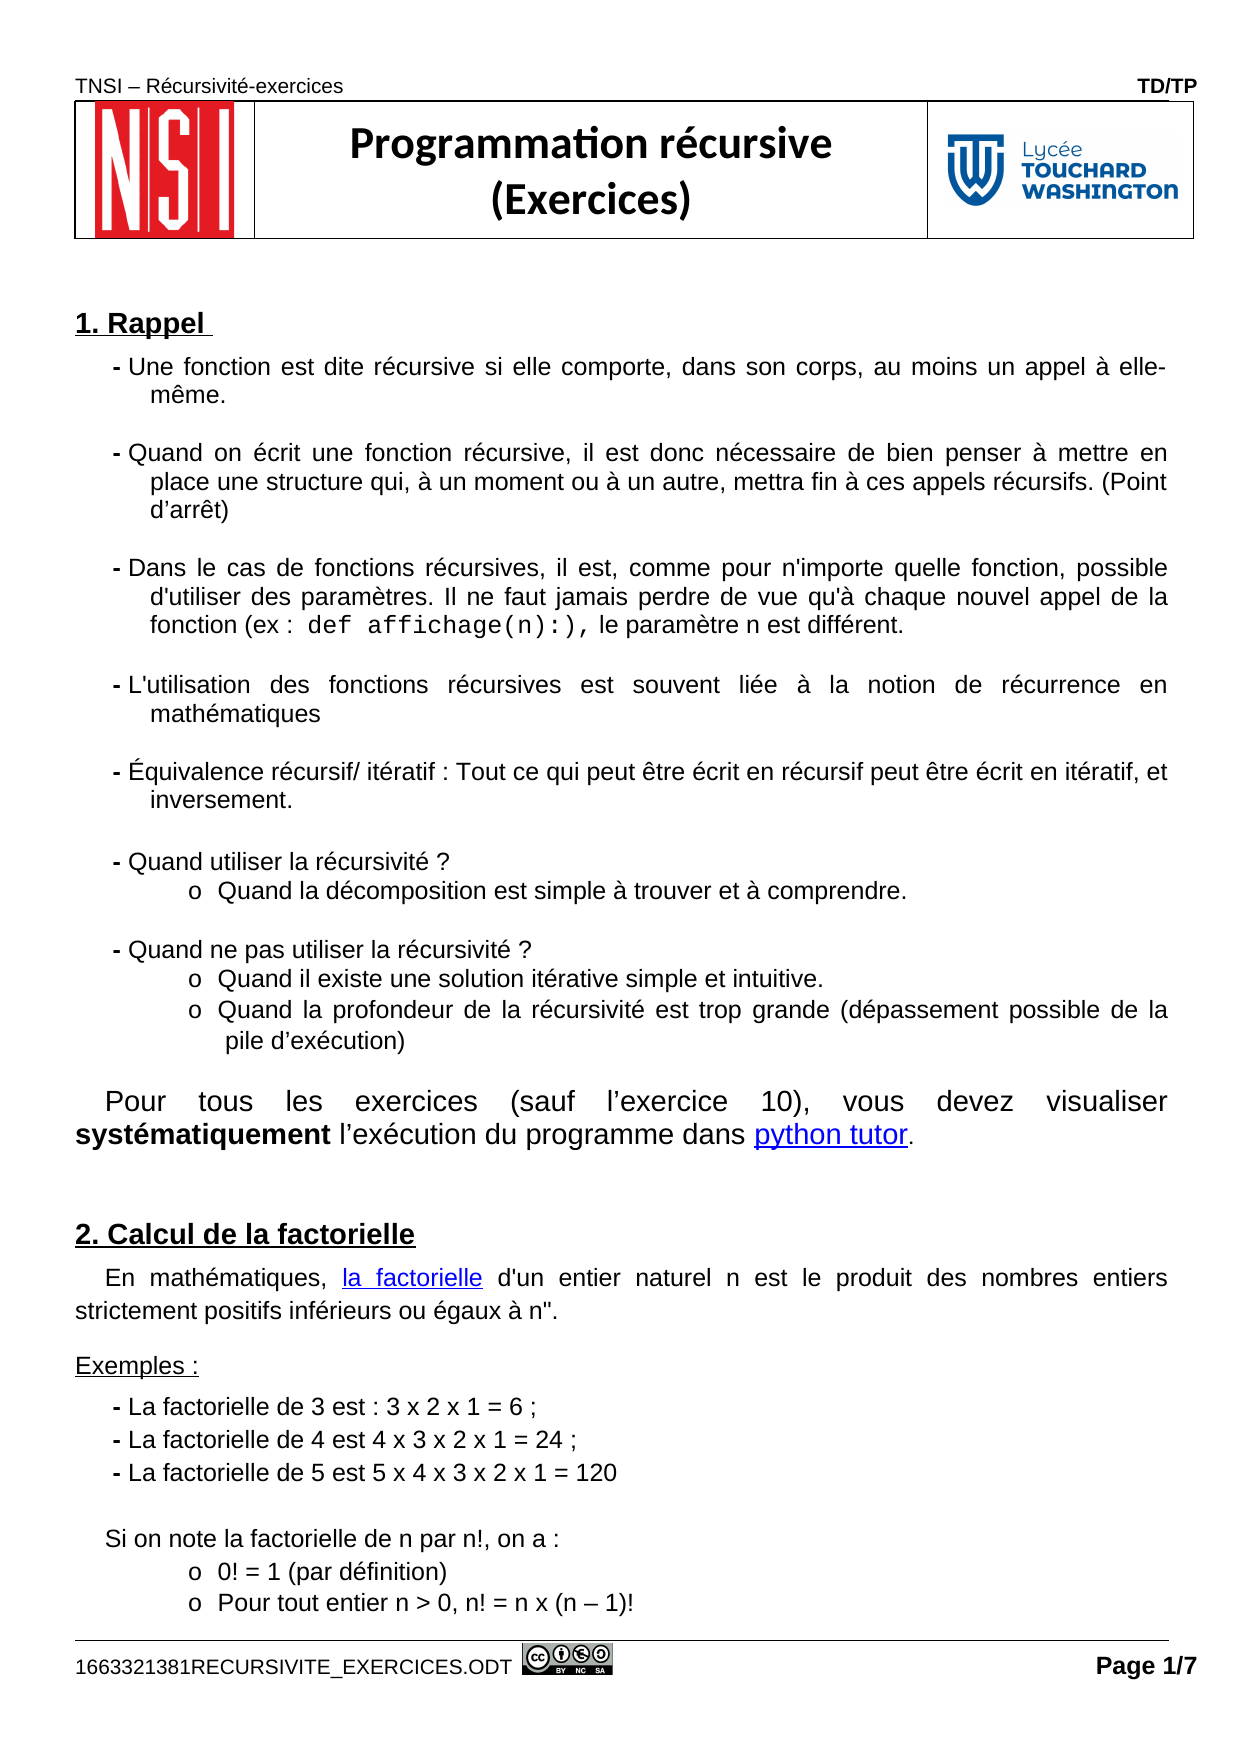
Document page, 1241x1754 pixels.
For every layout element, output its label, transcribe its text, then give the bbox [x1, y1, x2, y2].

list Une fonction est dite récursive si elle comporte, dans son corps, au moins un appel à elle-même. [112, 352, 1169, 409]
list Pour tout entier n > 0, n! = n x (n – 1)! [187, 1588, 1169, 1619]
list Quand ne pas utiliser la récursivité ? [112, 935, 1169, 964]
text En mathématiques, la factorielle d'un entier naturel n est le produit des nombres entiers strictement positifs inférieurs ou égaux à n". [75, 1263, 1169, 1324]
table_header [235, 102, 254, 238]
table_header Programmation récursive (Exercices) [255, 102, 927, 238]
list L'utilisation des fonctions récursives est souvent liée à la notion de récurrence en mathématiques [112, 670, 1169, 728]
text Si on note la factorielle de n par n!, on a : [75, 1524, 1169, 1553]
text Exemples : [75, 1351, 1169, 1379]
text Pour tous les exercices (sauf l’exercice 10), vous devez visualiser systématiquement l’exécution du programme dans python tutor. [75, 1083, 1169, 1151]
list Quand il existe une solution itérative simple et intuitive. [187, 964, 1169, 995]
list La factorielle de 4 est 4 x 3 x 2 x 1 = 24 ; [112, 1425, 1169, 1454]
text 2. Calcul de la factorielle [75, 1217, 1169, 1250]
text 1. Rappel [75, 306, 1169, 339]
list Quand utiliser la récursivité ? [112, 847, 1169, 876]
picture [945, 132, 1180, 207]
list 0! = 1 (par définition) [187, 1557, 1169, 1588]
picture [522, 1643, 613, 1675]
list Équivalence récursif/ itératif : Tout ce qui peut être écrit en récursif peut être écrit en itératif, et inversement. [112, 756, 1169, 814]
list Quand la profondeur de la récursivité est trop grande (dépassement possible de la pile d’exécution) [187, 995, 1169, 1055]
list Dans le cas de fonctions récursives, il est, comme pour n'importe quelle fonction, possible d'utiliser des paramètres. Il ne faut jamais perdre de vue qu'à chaque nouvel appel de la fonction (ex : def affichage(n):), le paramètre n est différent. [112, 553, 1169, 641]
table_header [928, 102, 1193, 238]
list La factorielle de 3 est : 3 x 2 x 1 = 6 ; [112, 1392, 1169, 1421]
table_header [76, 102, 95, 238]
list La factorielle de 5 est 5 x 4 x 3 x 2 x 1 = 120 [112, 1458, 1169, 1487]
list Quand la décomposition est simple à trouver et à comprendre. [187, 876, 1169, 907]
list Quand on écrit une fonction récursive, il est donc nécessaire de bien penser à mettre en place une structure qui, à un moment ou à un autre, mettra fin à ces appels récursifs. (Point d’arrêt) [112, 438, 1169, 524]
